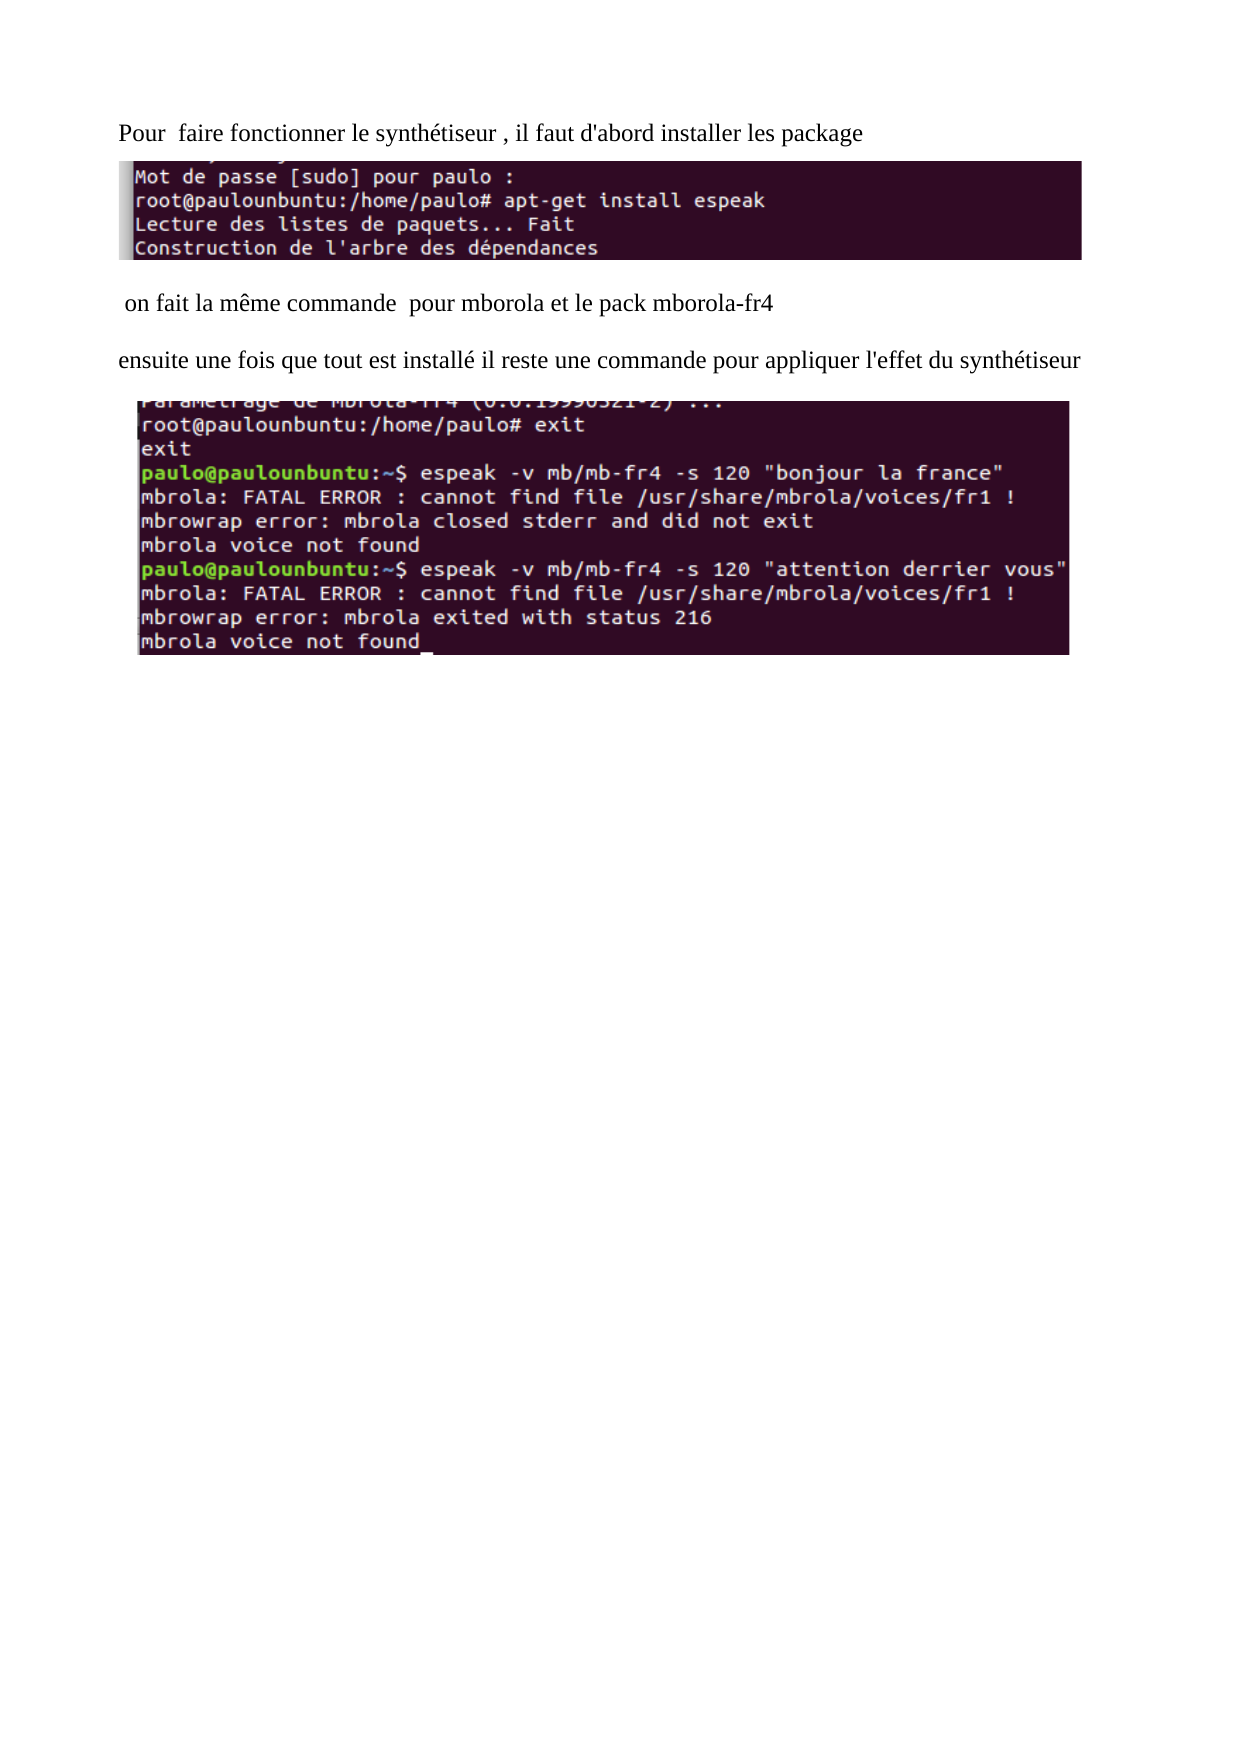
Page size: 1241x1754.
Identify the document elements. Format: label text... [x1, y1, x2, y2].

text on fait la même commande pour mborola et le pack mborola-fr4 [118, 288, 1122, 317]
text ensuite une fois que tout est installé il reste une commande pour appliquer l'effet du synthétiseur [118, 345, 1122, 374]
picture [118, 161, 1082, 245]
picture [137, 401, 1070, 655]
text Pour faire fonctionner le synthétiseur , il faut d'abord installer les package [118, 118, 1122, 147]
